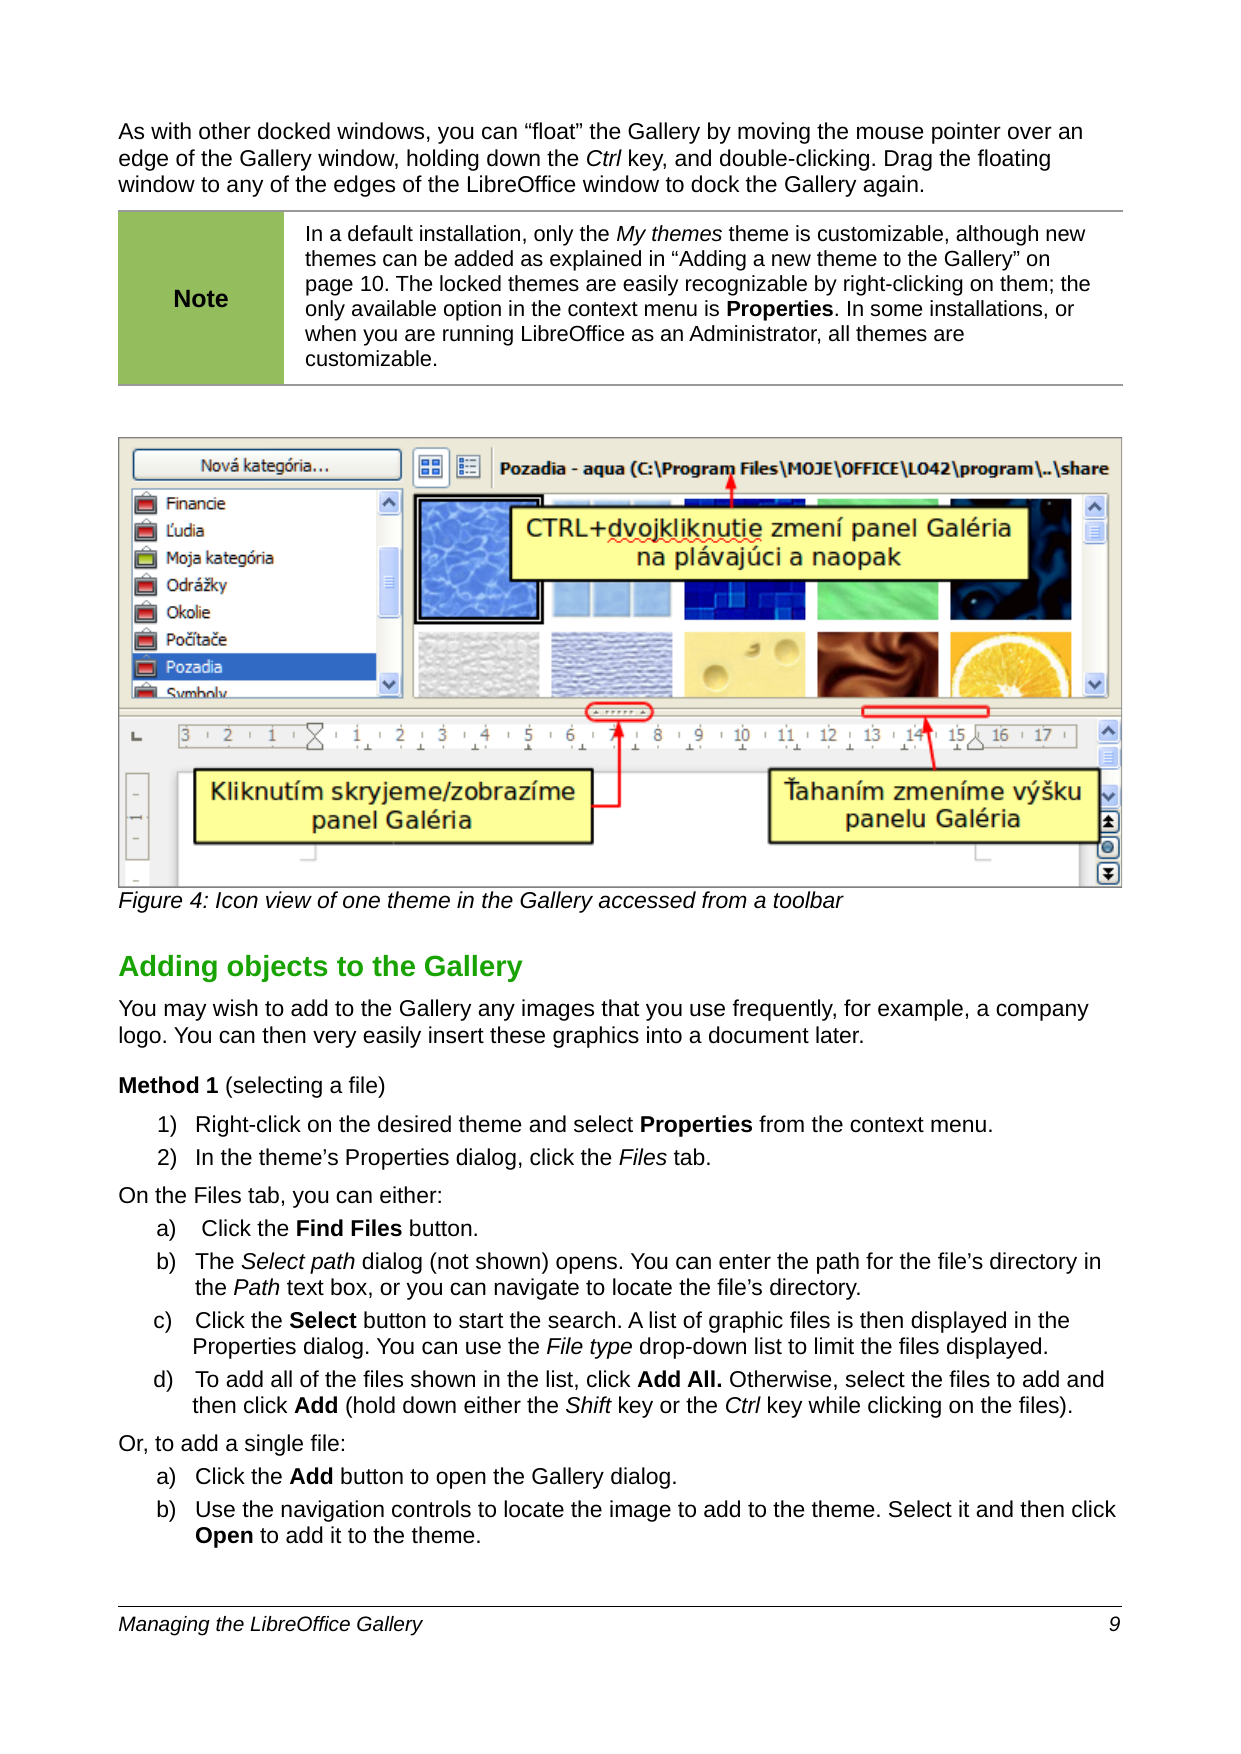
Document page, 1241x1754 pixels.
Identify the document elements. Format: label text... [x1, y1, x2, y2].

list On the Files tab, you can either: [118, 1182, 1122, 1209]
list Click the Select button to start the search. A list of graphic files is then displayed in the Properties dialog. You can use the File type drop-down list to limit the files displayed. [153, 1307, 1122, 1359]
list To add all of the files shown in the list, click Add All. Otherwise, select the files to add and then click Add (hold down either the Shift key or the Ctrl key while clicking on the files). [153, 1366, 1122, 1418]
list Use the navigation controls to locate the image to add to the theme. Select it and then click Open to add it to the theme. [156, 1496, 1122, 1548]
list Click the Find Files button. [156, 1215, 1122, 1242]
text Figure 4: Icon view of one theme in the Gallery accessed from a toolbar [118, 888, 1122, 914]
text As with other docked windows, you can “float” the Gallery by moving the mouse pointer over an edge of the Gallery window, holding down the Ctrl key, and double-clicking. Drag the floating window to any of the edges of the LibreOffice window to dock the Gallery again. [118, 118, 1122, 197]
table_header In a default installation, only the My themes theme is customizable, although new themes can be added as explained in “Adding a new theme to the Gallery” on page 10. The locked themes are easily recognizable by right-clicking on them; the only available option in the context menu is Properties. In some installations, or when you are running LibreOffice as an Administrator, all themes are customizable. [284, 212, 1123, 384]
list Click the Add button to open the Gallery dialog. [156, 1463, 1122, 1489]
list Or, to add a single file: [118, 1430, 1122, 1457]
list Right-click on the desired theme and select Properties from the context menu. [177, 1111, 1122, 1137]
text Method 1 (selecting a file) [118, 1072, 1122, 1098]
table_header Note [118, 212, 284, 384]
list In the theme’s Properties dialog, click the Files tab. [177, 1143, 1122, 1170]
list The Select path dialog (not shown) opens. You can enter the path for the file’s directory in the Path text box, or you can navigate to locate the file’s directory. [156, 1248, 1122, 1301]
picture [118, 437, 1123, 888]
text You may wish to add to the Gallery any images that you use frequently, for example, a company logo. You can then very easily insert these graphics into a document later. [118, 995, 1122, 1048]
subtitle Adding objects to the Gallery [118, 949, 1122, 983]
